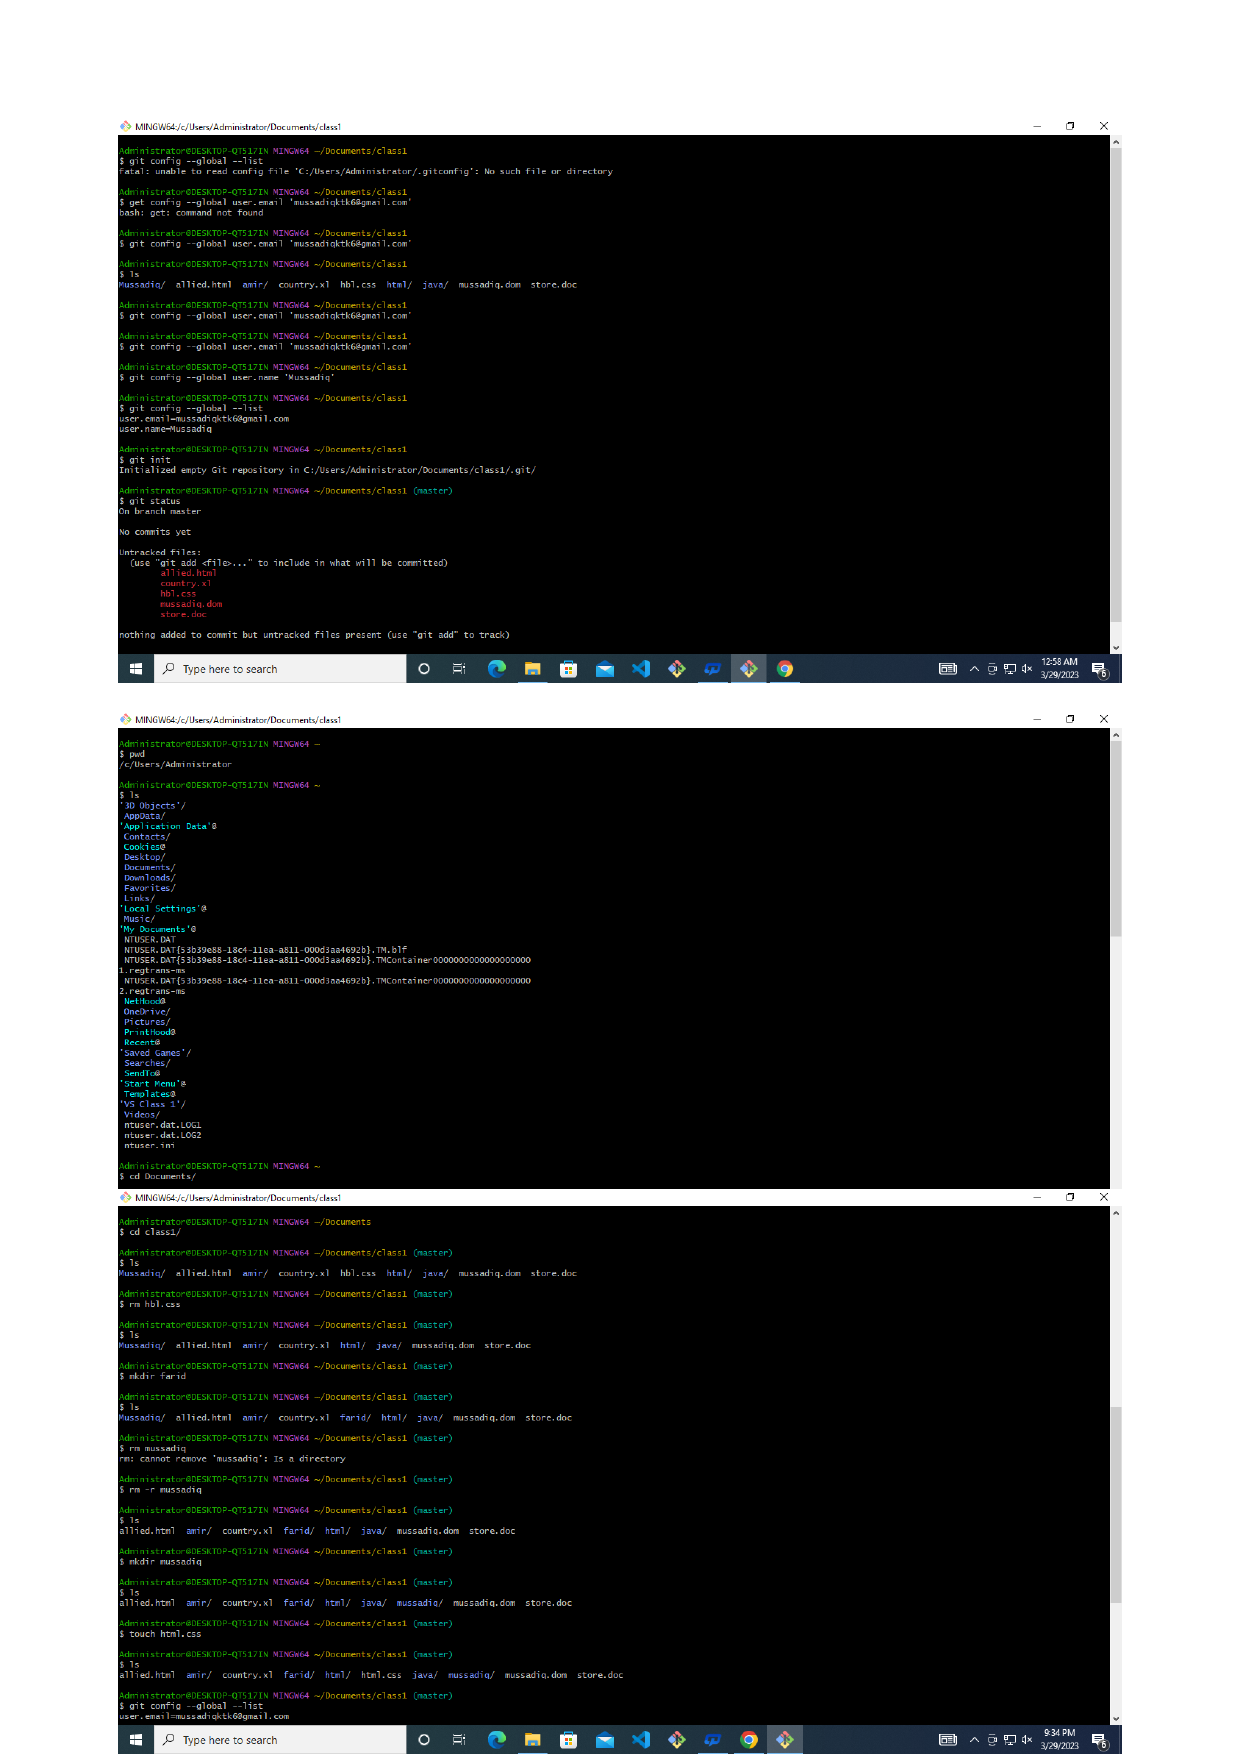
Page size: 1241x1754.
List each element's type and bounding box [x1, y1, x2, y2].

picture [118, 711, 1122, 1754]
picture [118, 118, 1122, 683]
